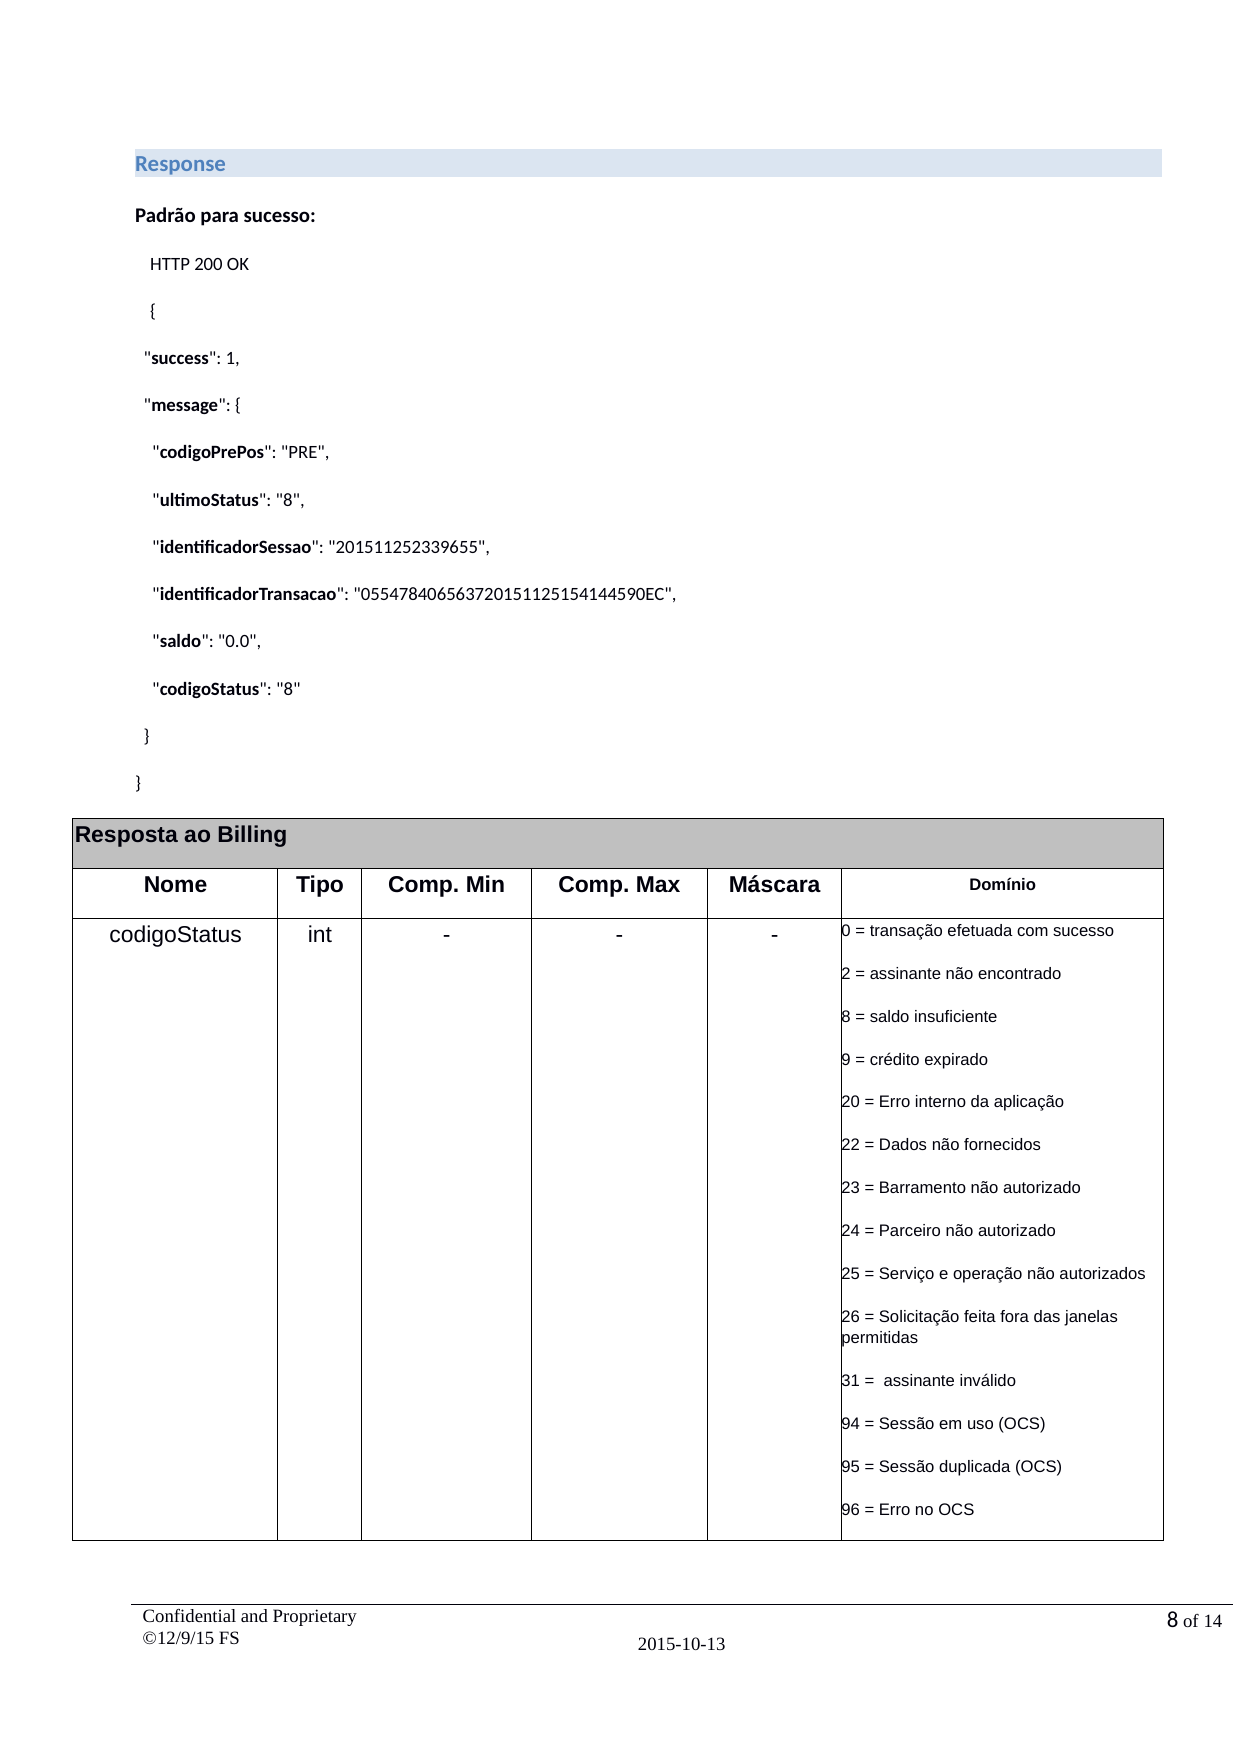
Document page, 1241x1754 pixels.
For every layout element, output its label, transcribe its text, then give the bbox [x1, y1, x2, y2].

table_cell codigoStatus [73, 919, 277, 1539]
table_cell Comp. Max [532, 869, 707, 918]
table_cell - [708, 919, 841, 1539]
text "identificadorSessao": "201511252339655", [135, 535, 1162, 558]
table_cell Máscara [708, 869, 841, 918]
text "identificadorTransacao": "055478406563720151125154144590EC", [135, 582, 1162, 605]
text "ultimoStatus": "8", [135, 488, 1162, 511]
table_cell Tipo [278, 869, 361, 918]
table_cell - [362, 919, 531, 1539]
table_cell Comp. Min [362, 869, 531, 918]
text "success": 1, [135, 346, 1162, 369]
text "message": { [135, 393, 1162, 416]
table_cell Domínio [842, 869, 1163, 918]
table_cell 0 = transação efetuada com sucesso 2 = assinante não encontrado 8 = saldo insuficiente 9 = crédito expirado 20 = Erro interno da aplicação 22 = Dados não fornecidos 23 = Barramento não autorizado 24 = Parceiro não autorizado 25 = Serviço e operação não autorizados 26 = Solicitação feita fora das janelas permitidas 31 = assinante inválido 94 = Sessão em uso (OCS) 95 = Sessão duplicada (OCS) 96 = Erro no OCS [842, 919, 1163, 1539]
text } [135, 724, 1162, 747]
text { [135, 299, 1162, 322]
text "saldo": "0.0", [135, 629, 1162, 652]
text HTTP 200 OK [135, 252, 1162, 275]
text Response [135, 149, 1162, 177]
text "codigoStatus": "8" [135, 677, 1162, 699]
text } [135, 771, 1162, 794]
text "codigoPrePos": "PRE", [135, 441, 1162, 464]
table_cell Nome [73, 869, 277, 918]
table_cell - [532, 919, 707, 1539]
table_cell int [278, 919, 361, 1539]
text Padrão para sucesso: [135, 202, 1162, 227]
table_header Resposta ao Billing [73, 819, 1163, 868]
